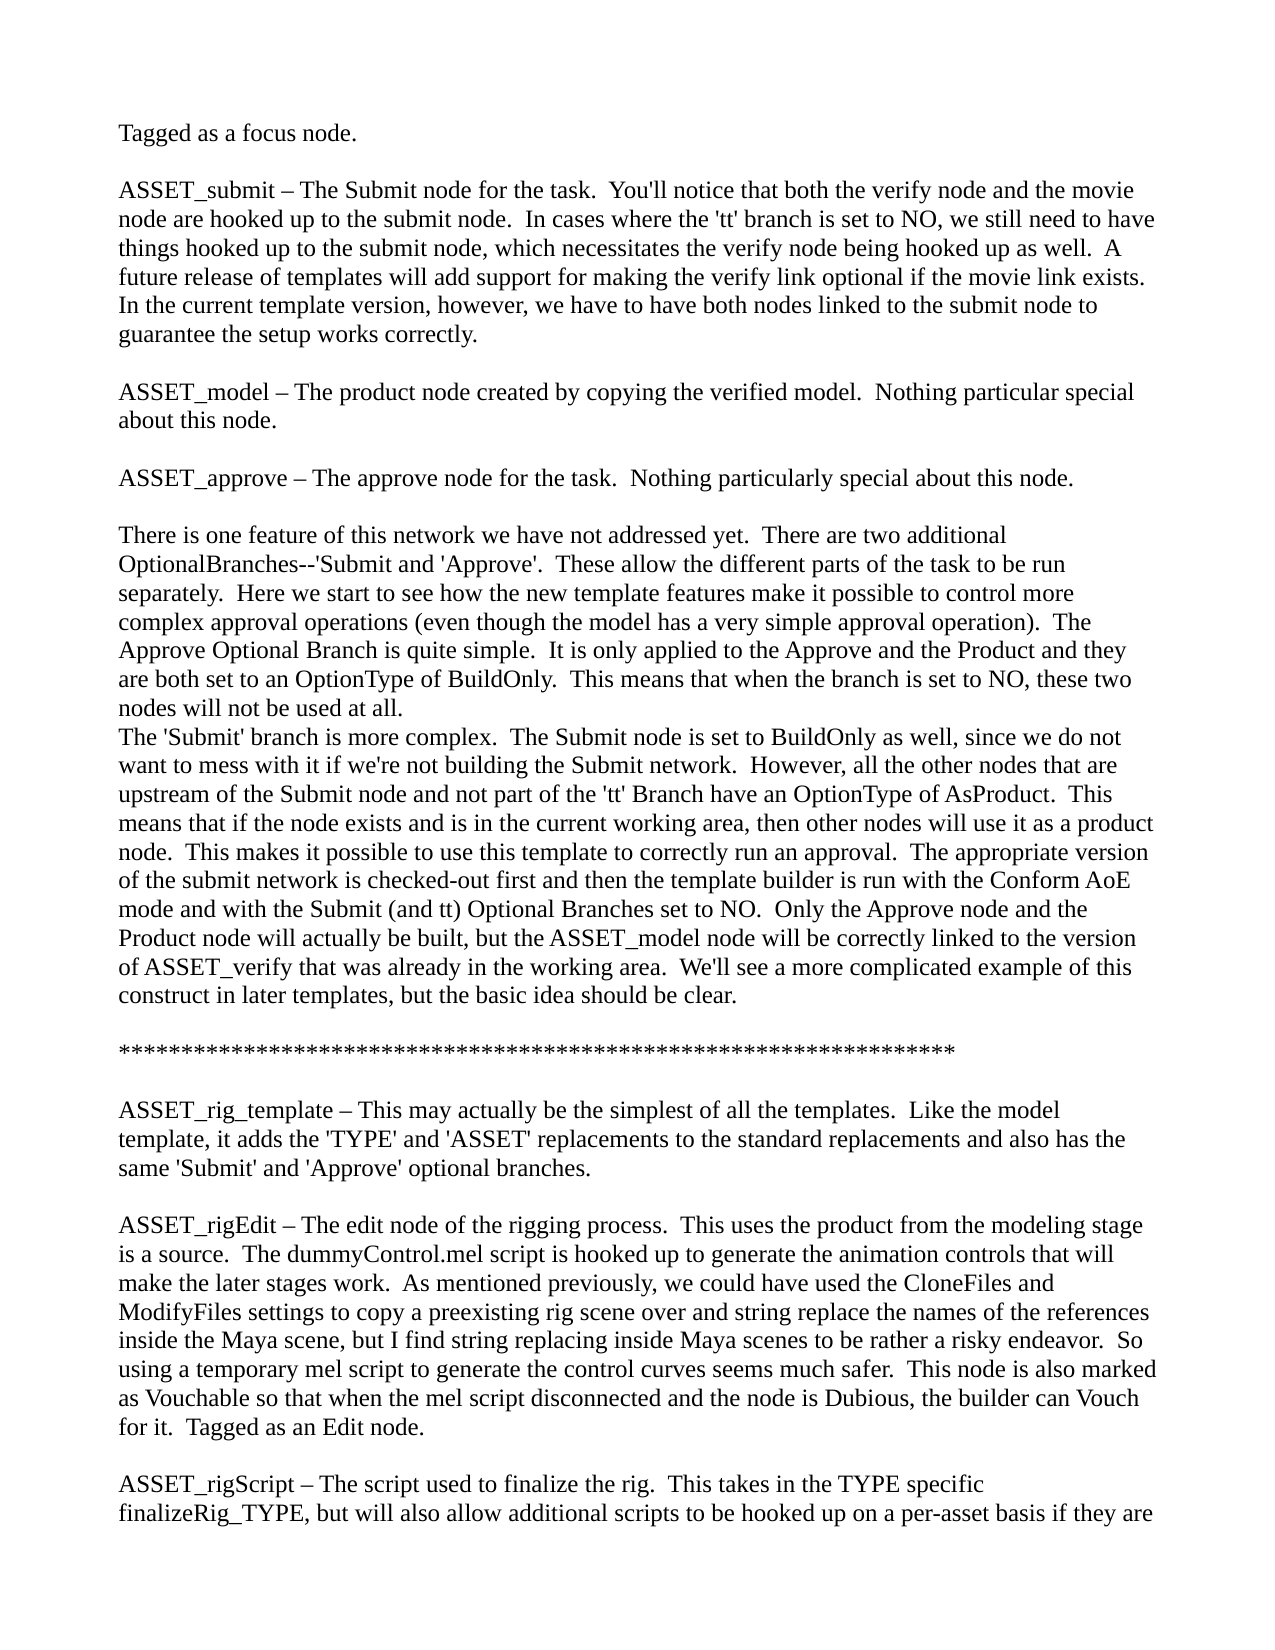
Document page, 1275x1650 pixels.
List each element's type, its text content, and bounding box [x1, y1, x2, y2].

text ASSET_rig_template – This may actually be the simplest of all the templates. Like the model template, it adds the 'TYPE' and 'ASSET' replacements to the standard replacements and also has the same 'Submit' and 'Approve' optional branches. [118, 1096, 1157, 1182]
text There is one feature of this network we have not addressed yet. There are two additional OptionalBranches--'Submit and 'Approve'. These allow the different parts of the task to be run separately. Here we start to see how the new template features make it possible to control more complex approval operations (even though the model has a very simple approval operation). The Approve Optional Branch is quite simple. It is only applied to the Approve and the Product and they are both set to an OptionType of BuildOnly. This means that when the branch is set to NO, these two nodes will not be used at all. [118, 521, 1157, 722]
text Tagged as a focus node. [118, 118, 1157, 147]
text ******************************************************************* [118, 1038, 1157, 1067]
text ASSET_rigEdit – The edit node of the rigging process. This uses the product from the modeling stage is a source. The dummyControl.mel script is hooked up to generate the animation controls that will make the later stages work. As mentioned previously, we could have used the CloneFiles and ModifyFiles settings to copy a preexisting rig scene over and string replace the names of the references inside the Maya scene, but I find string replacing inside Maya scenes to be rather a risky endeavor. So using a temporary mel script to generate the control curves seems much safer. This node is also marked as Vouchable so that when the mel script disconnected and the node is Dubious, the builder can Vouch for it. Tagged as an Edit node. [118, 1211, 1157, 1441]
text The 'Submit' branch is more complex. The Submit node is set to BuildOnly as well, since we do not want to mess with it if we're not building the Submit network. However, all the other nodes that are upstream of the Submit node and not part of the 'tt' Branch have an OptionType of AsProduct. This means that if the node exists and is in the current working area, then other nodes will use it as a product node. This makes it possible to use this template to correctly run an approval. The appropriate version of the submit network is checked-out first and then the template builder is run with the Conform AoE mode and with the Submit (and tt) Optional Branches set to NO. Only the Approve node and the Product node will actually be built, but the ASSET_model node will be correctly linked to the version of ASSET_verify that was already in the working area. We'll see a more complicated example of this construct in later templates, but the basic idea should be clear. [118, 722, 1157, 1009]
text ASSET_submit – The Submit node for the task. You'll notice that both the verify node and the movie node are hooked up to the submit node. In cases where the 'tt' branch is set to NO, we still need to have things hooked up to the submit node, which necessitates the verify node being hooked up as well. A future release of templates will add support for making the verify link optional if the movie link exists. In the current template version, however, we have to have both nodes linked to the submit node to guarantee the setup works correctly. [118, 176, 1157, 348]
text ASSET_approve – The approve node for the task. Nothing particularly special about this node. [118, 463, 1157, 492]
text ASSET_rigScript – The script used to finalize the rig. This takes in the TYPE specific finalizeRig_TYPE, but will also allow additional scripts to be hooked up on a per-asset basis if they are [118, 1469, 1157, 1527]
text ASSET_model – The product node created by copying the verified model. Nothing particular special about this node. [118, 377, 1157, 434]
